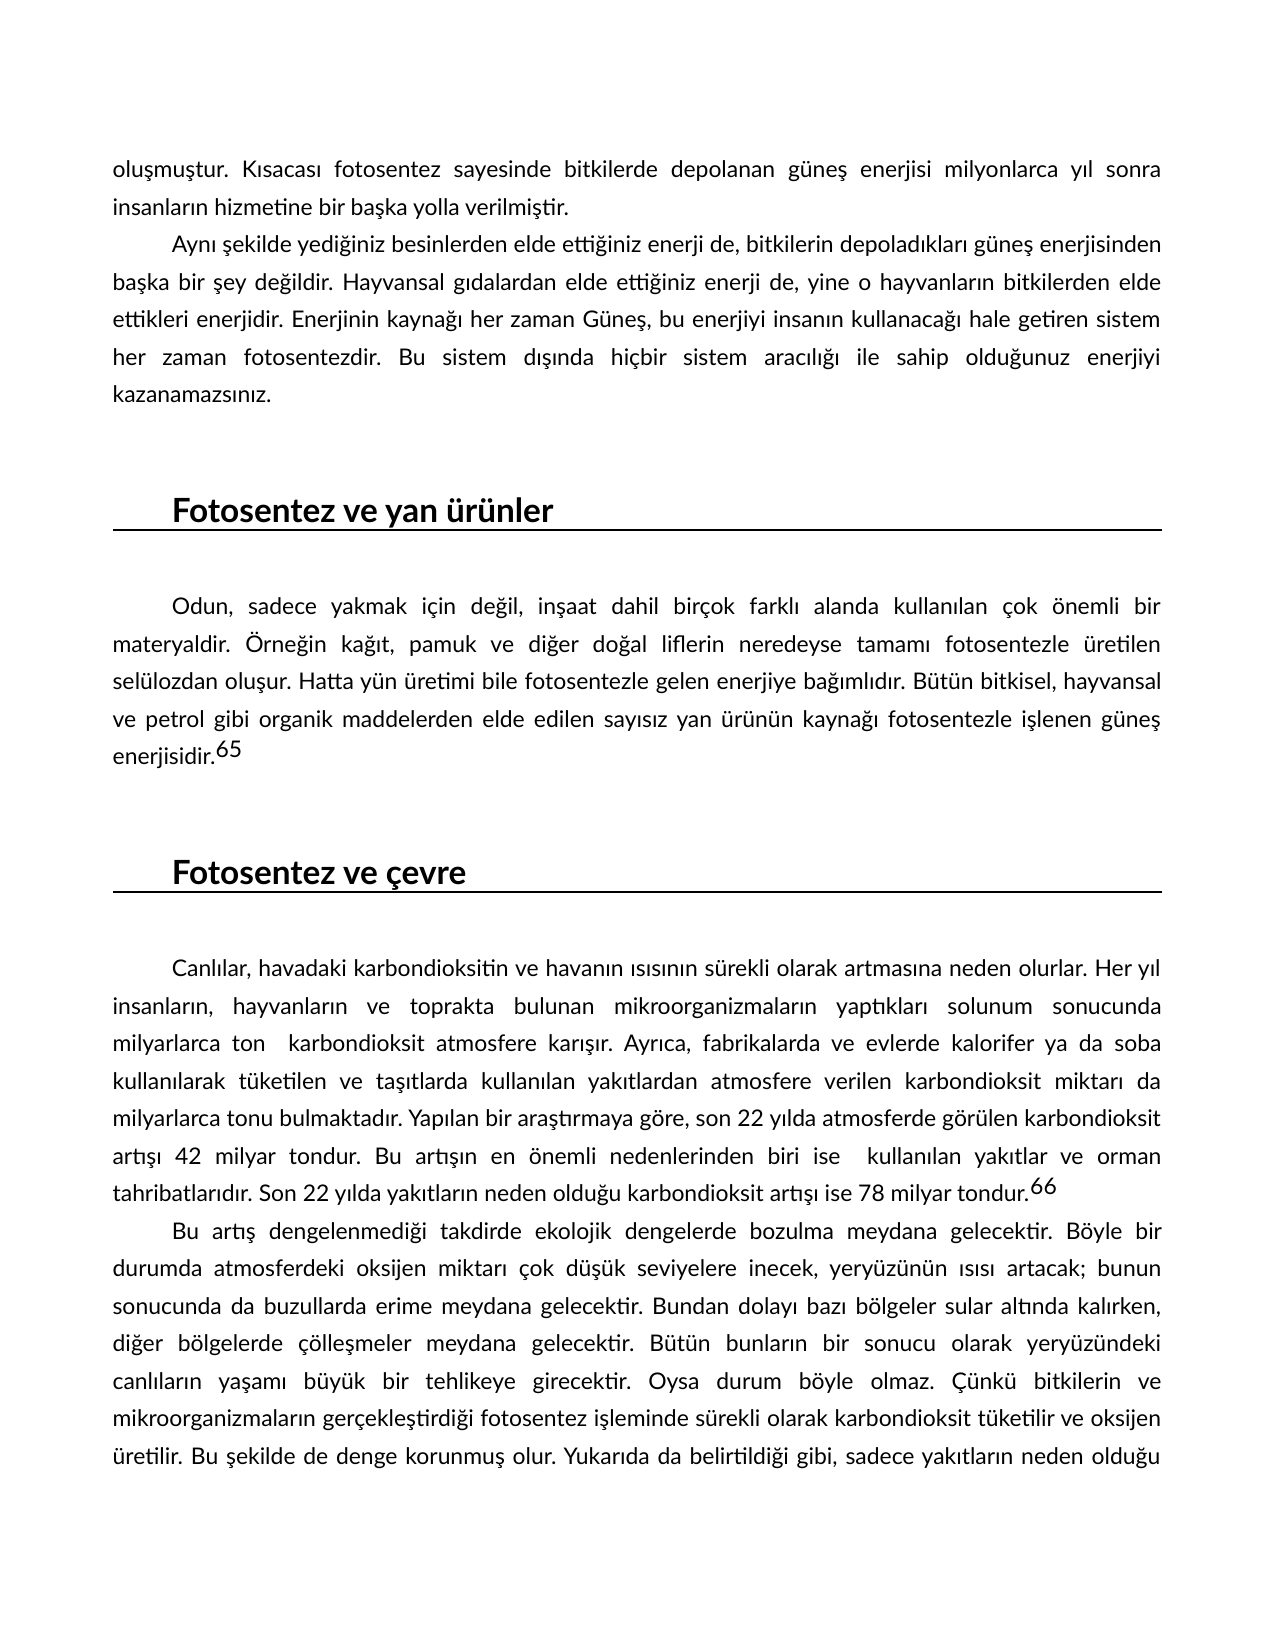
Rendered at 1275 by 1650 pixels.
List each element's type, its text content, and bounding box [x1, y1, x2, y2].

text Aynı şekilde yediğiniz besinlerden elde ettiğiniz enerji de, bitkilerin depoladıkları güneş enerjisinden başka bir şey değildir. Hayvansal gıdalardan elde ettiğiniz enerji de, yine o hayvanların bitkilerden elde ettikleri enerjidir. Enerjinin kaynağı her zaman Güneş, bu enerjiyi insanın kullanacağı hale getiren sistem her zaman fotosentezdir. Bu sistem dışında hiçbir sistem aracılığı ile sahip olduğunuz enerjiyi kazanamazsınız. [112, 223, 1162, 410]
text Fotosentez ve çevre [112, 851, 1162, 893]
text Canlılar, havadaki karbondioksitin ve havanın ısısının sürekli olarak artmasına neden olurlar. Her yıl insanların, hayvanların ve toprakta bulunan mikroorganizmaların yaptıkları solunum sonucunda milyarlarca ton karbondioksit atmosfere karışır. Ayrıca, fabrikalarda ve evlerde kalorifer ya da soba kullanılarak tüketilen ve taşıtlarda kullanılan yakıtlardan atmosfere verilen karbondioksit miktarı da milyarlarca tonu bulmaktadır. Yapılan bir araştırmaya göre, son 22 yılda atmosferde görülen karbondioksit artışı 42 milyar tondur. Bu artışın en önemli nedenlerinden biri ise kullanılan yakıtlar ve orman tahribatlarıdır. Son 22 yılda yakıtların neden olduğu karbondioksit artışı ise 78 milyar tondur.66 [112, 947, 1162, 1209]
text oluşmuştur. Kısacası fotosentez sayesinde bitkilerde depolanan güneş enerjisi milyonlarca yıl sonra insanların hizmetine bir başka yolla verilmiştir. [112, 148, 1162, 223]
text Fotosentez ve yan ürünler [112, 489, 1162, 531]
text Odun, sadece yakmak için değil, inşaat dahil birçok farklı alanda kullanılan çok önemli bir materyaldir. Örneğin kağıt, pamuk ve diğer doğal liflerin neredeyse tamamı fotosentezle üretilen selülozdan oluşur. Hatta yün üretimi bile fotosentezle gelen enerjiye bağımlıdır. Bütün bitkisel, hayvansal ve petrol gibi organik maddelerden elde edilen sayısız yan ürünün kaynağı fotosentezle işlenen güneş enerjisidir.65 [112, 584, 1162, 772]
text Bu artış dengelenmediği takdirde ekolojik dengelerde bozulma meydana gelecektir. Böyle bir durumda atmosferdeki oksijen miktarı çok düşük seviyelere inecek, yeryüzünün ısısı artacak; bunun sonucunda da buzullarda erime meydana gelecektir. Bundan dolayı bazı bölgeler sular altında kalırken, diğer bölgelerde çölleşmeler meydana gelecektir. Bütün bunların bir sonucu olarak yeryüzündeki canlıların yaşamı büyük bir tehlikeye girecektir. Oysa durum böyle olmaz. Çünkü bitkilerin ve mikroorganizmaların gerçekleştirdiği fotosentez işleminde sürekli olarak karbondioksit tüketilir ve oksijen üretilir. Bu şekilde de denge korunmuş olur. Yukarıda da belirtildiği gibi, sadece yakıtların neden olduğu [112, 1209, 1162, 1472]
